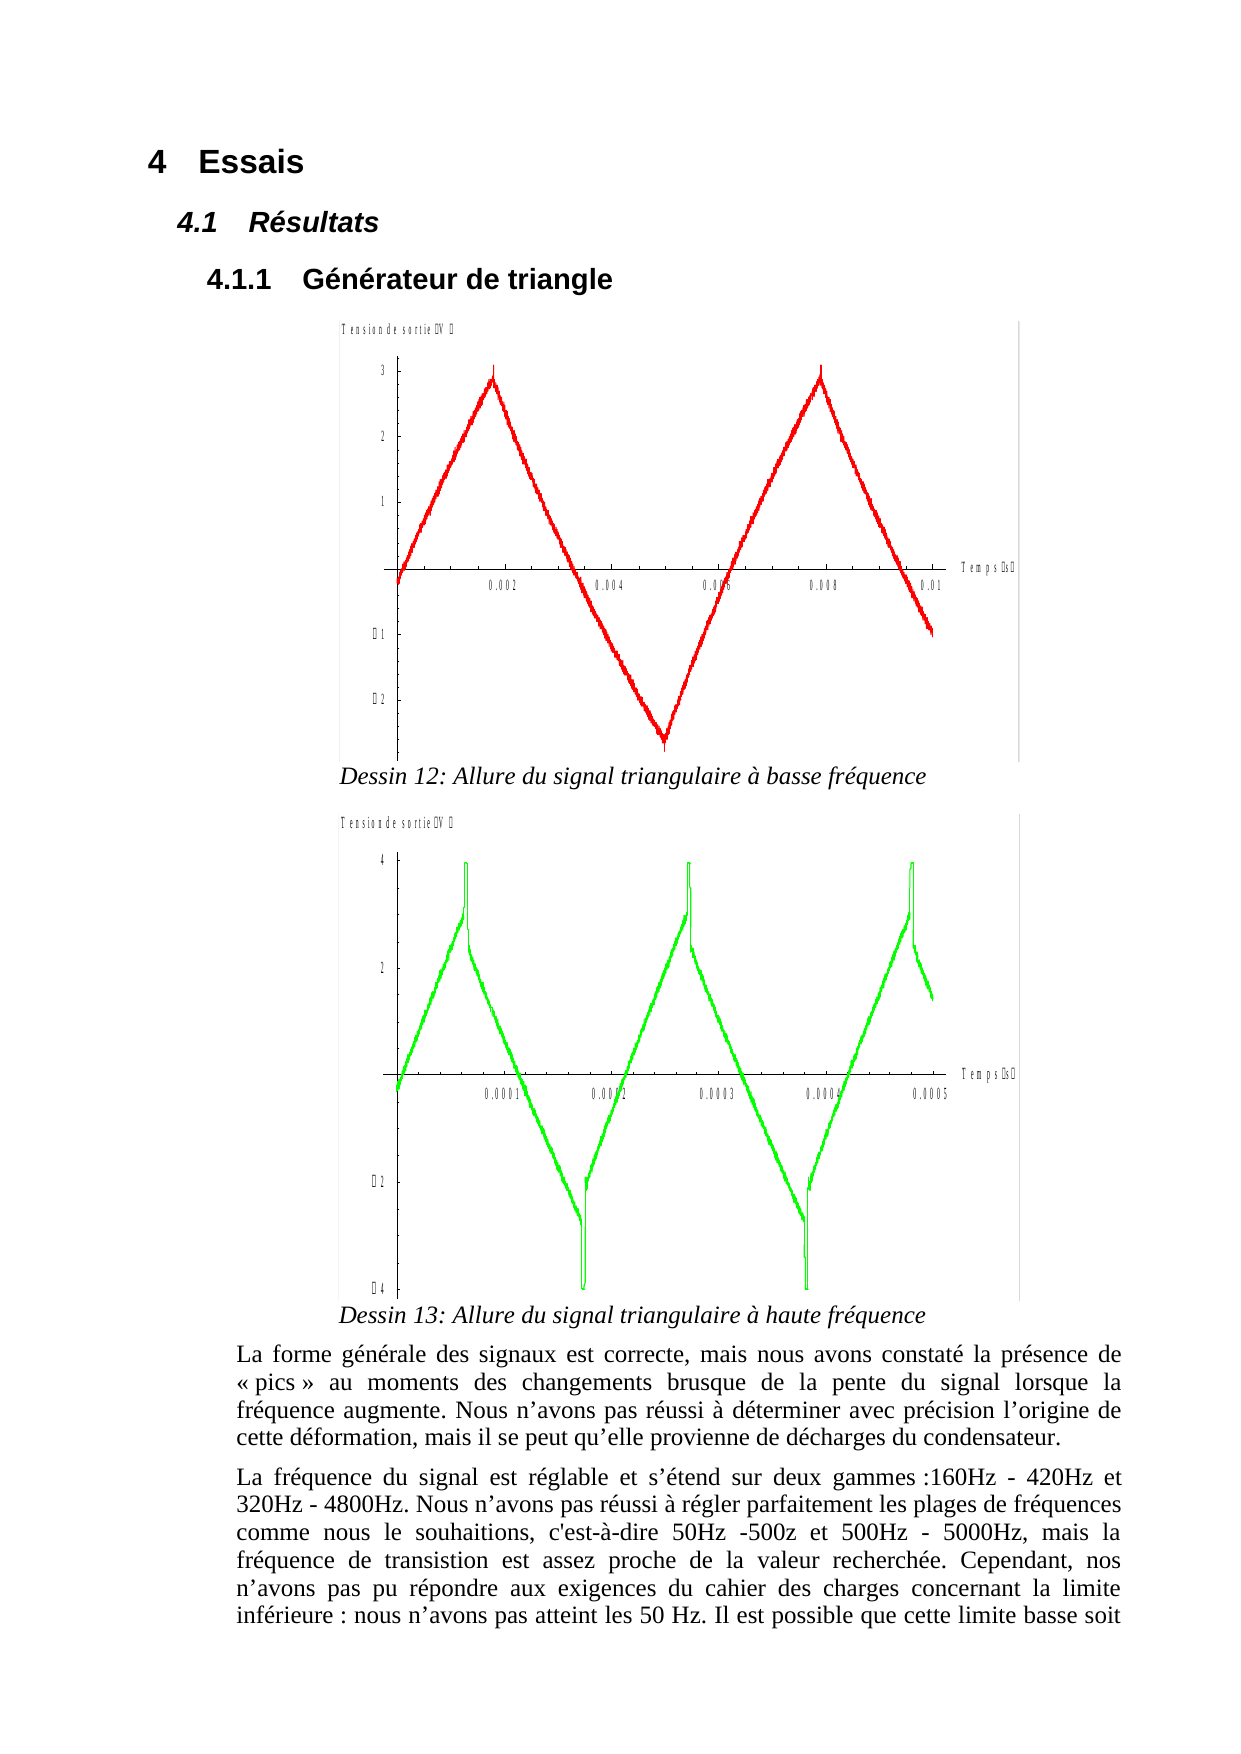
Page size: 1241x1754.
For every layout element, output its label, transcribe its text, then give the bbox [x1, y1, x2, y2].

text Dessin 12: Allure du signal triangulaire à basse fréquence [339, 762, 1019, 790]
text La fréquence du signal est réglable et s’étend sur deux gammes :160Hz - 420Hz et 320Hz - 4800Hz. Nous n’avons pas réussi à régler parfaitement les plages de fréquences comme nous le souhaitions, c'est-à-dire 50Hz -500z et 500Hz - 5000Hz, mais la fréquence de transistion est assez proche de la valeur recherchée. Cependant, nos n’avons pas pu répondre aux exigences du cahier des charges concernant la limite inférieure : nous n’avons pas atteint les 50 Hz. Il est possible que cette limite basse soit [236, 1463, 1122, 1629]
text Dessin 13: Allure du signal triangulaire à haute fréquence [338, 1301, 1020, 1328]
subtitle Générateur de triangle [118, 263, 1122, 296]
text La forme générale des signaux est correcte, mais nous avons constaté la présence de « pics » au moments des changements brusque de la pente du signal lorsque la fréquence augmente. Nous n’avons pas réussi à déterminer avec précision l’origine de cette déformation, mais il se peut qu’elle provienne de décharges du condensateur. [236, 1340, 1122, 1451]
subtitle Essais [118, 143, 1122, 181]
subtitle Résultats [118, 206, 1122, 238]
